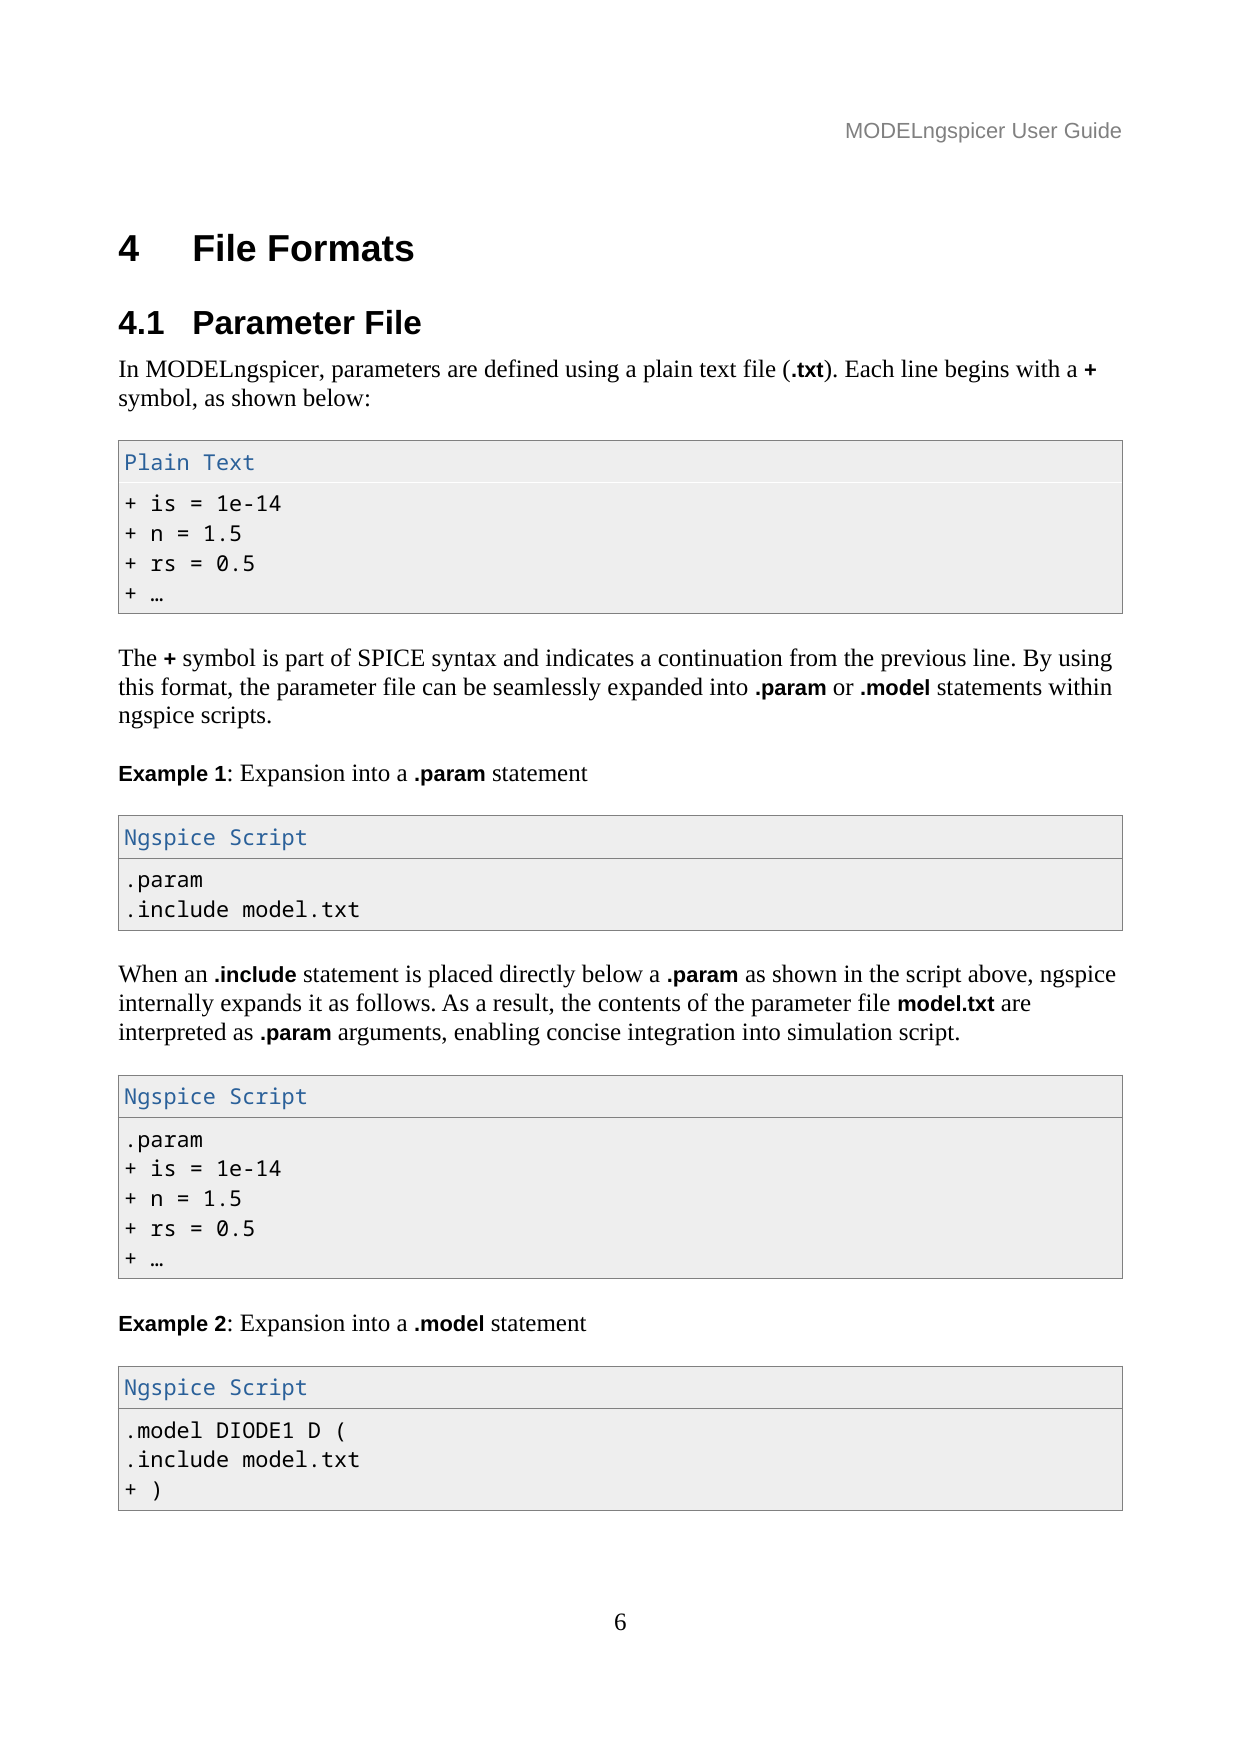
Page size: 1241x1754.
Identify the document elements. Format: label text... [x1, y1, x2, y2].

table_cell .param + is = 1e-14 + n = 1.5 + rs = 0.5 + … [119, 1118, 1122, 1278]
table_header Ngspice Script [119, 1076, 1122, 1117]
table_header Plain Text [119, 441, 1122, 482]
table_cell .param .include model.txt [119, 859, 1122, 930]
table_header Ngspice Script [119, 1367, 1122, 1408]
text Example 1: Expansion into a .param statement [118, 758, 1122, 787]
subtitle Parameter File [118, 303, 1122, 341]
table_cell + is = 1e-14 + n = 1.5 + rs = 0.5 + … [119, 483, 1122, 613]
table_cell .model DIODE1 D ( .include model.txt + ) [119, 1409, 1122, 1510]
text When an .include statement is placed directly below a .param as shown in the script above, ngspice internally expands it as follows. As a result, the contents of the parameter file model.txt are interpreted as .param arguments, enabling concise integration into simulation script. [118, 959, 1122, 1046]
subtitle File Formats [118, 227, 1122, 270]
table_header Ngspice Script [119, 816, 1122, 858]
text In MODELngspicer, parameters are defined using a plain text file (.txt). Each line begins with a + symbol, as shown below: [118, 354, 1122, 411]
text The + symbol is part of SPICE syntax and indicates a continuation from the previous line. By using this format, the parameter file can be seamlessly expanded into .param or .model statements within ngspice scripts. [118, 643, 1122, 729]
text Example 2: Expansion into a .model statement [118, 1308, 1122, 1337]
